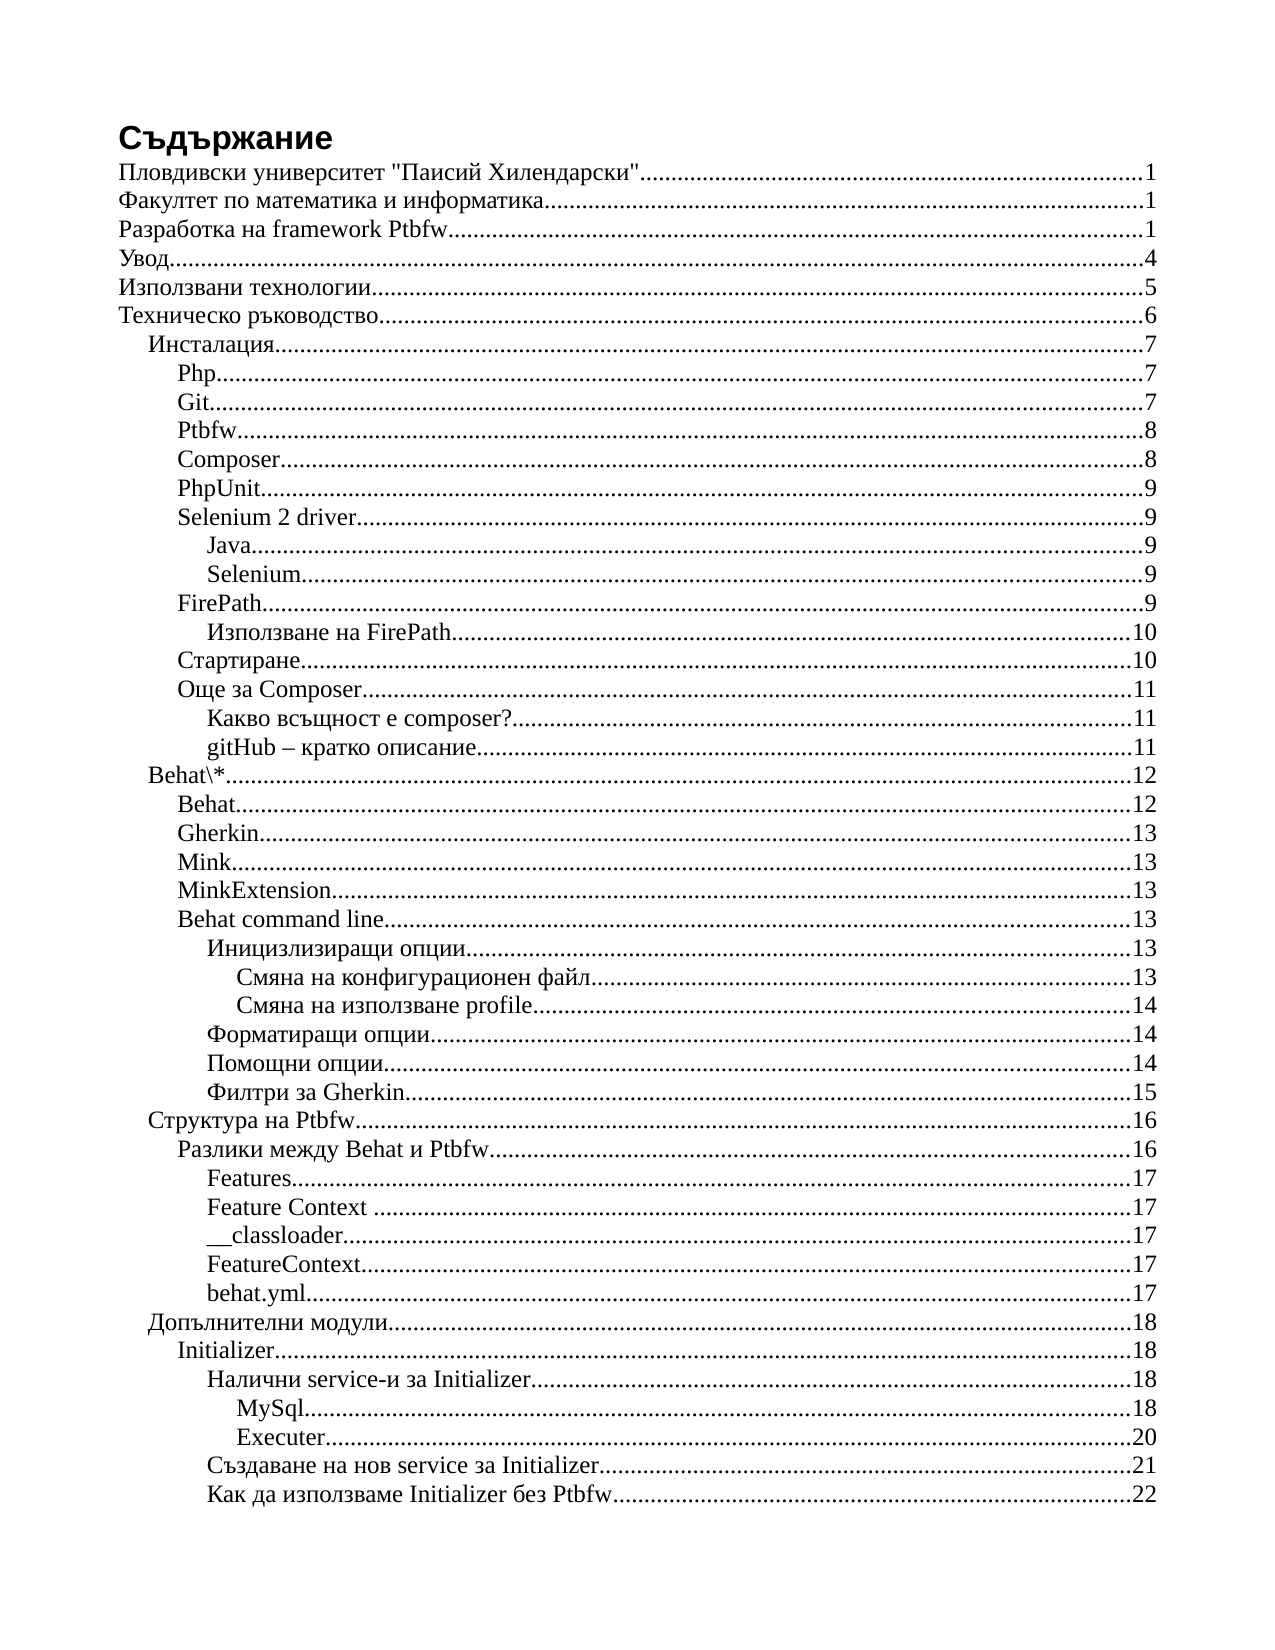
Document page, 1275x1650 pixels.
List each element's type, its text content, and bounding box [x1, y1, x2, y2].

text Филтри за Gherkin 15 [207, 1077, 1157, 1105]
text Selenium 9 [207, 559, 1157, 588]
text Факултет по математика и информатика 1 [118, 185, 1157, 214]
text __classloader 17 [207, 1220, 1157, 1249]
text FirePath 9 [177, 588, 1157, 617]
text Структура на Ptbfw 16 [148, 1105, 1157, 1134]
text Форматиращи опции 14 [207, 1019, 1157, 1048]
text Помощни опции 14 [207, 1048, 1157, 1077]
text gitHub – кратко описание 11 [207, 732, 1157, 760]
text Какво всъщност е composer? 11 [207, 703, 1157, 732]
text Увод 4 [118, 243, 1157, 272]
text behat.yml 17 [207, 1278, 1157, 1307]
text Създаване на нов service за Initializer 21 [207, 1450, 1157, 1479]
text Разработка на framework Ptbfw 1 [118, 214, 1157, 243]
text Смяна на използване profile 14 [236, 990, 1157, 1019]
text Техническо ръководство 6 [118, 300, 1157, 329]
text Стартиране 10 [177, 645, 1157, 674]
text Иницизлизиращи опции 13 [207, 933, 1157, 962]
text Selenium 2 driver 9 [177, 502, 1157, 530]
text Behat command line 13 [177, 904, 1157, 933]
text Features 17 [207, 1163, 1157, 1192]
text Java 9 [207, 530, 1157, 559]
text PhpUnit 9 [177, 473, 1157, 502]
text Executer 20 [236, 1422, 1157, 1450]
text Ptbfw 8 [177, 415, 1157, 444]
text Налични service-и за Initializer 18 [207, 1364, 1157, 1393]
text Initializer 18 [177, 1335, 1157, 1364]
text Git 7 [177, 387, 1157, 415]
text Как да използваме Initializer без Ptbfw 22 [207, 1479, 1157, 1508]
text Използвани технологии 5 [118, 272, 1157, 300]
text Смяна на конфигурационен файл 13 [236, 962, 1157, 990]
text Gherkin 13 [177, 818, 1157, 847]
text Feature Context 17 [207, 1192, 1157, 1220]
text Composer 8 [177, 444, 1157, 473]
text FeatureContext 17 [207, 1249, 1157, 1278]
text Допълнителни модули 18 [148, 1307, 1157, 1335]
text Още за Composer 11 [177, 674, 1157, 703]
text MySql 18 [236, 1393, 1157, 1422]
text Mink 13 [177, 847, 1157, 875]
text Behat\* 12 [148, 760, 1157, 789]
text Разлики между Behat и Ptbfw 16 [177, 1134, 1157, 1163]
text Behat 12 [177, 789, 1157, 818]
text Php 7 [177, 358, 1157, 387]
text Пловдивски университет "Паисий Хилендарски" 1 [118, 157, 1157, 185]
subtitle Съдържание [118, 118, 1157, 157]
text MinkExtension 13 [177, 875, 1157, 904]
text Използване на FirePath 10 [207, 617, 1157, 645]
text Инсталация 7 [148, 329, 1157, 358]
